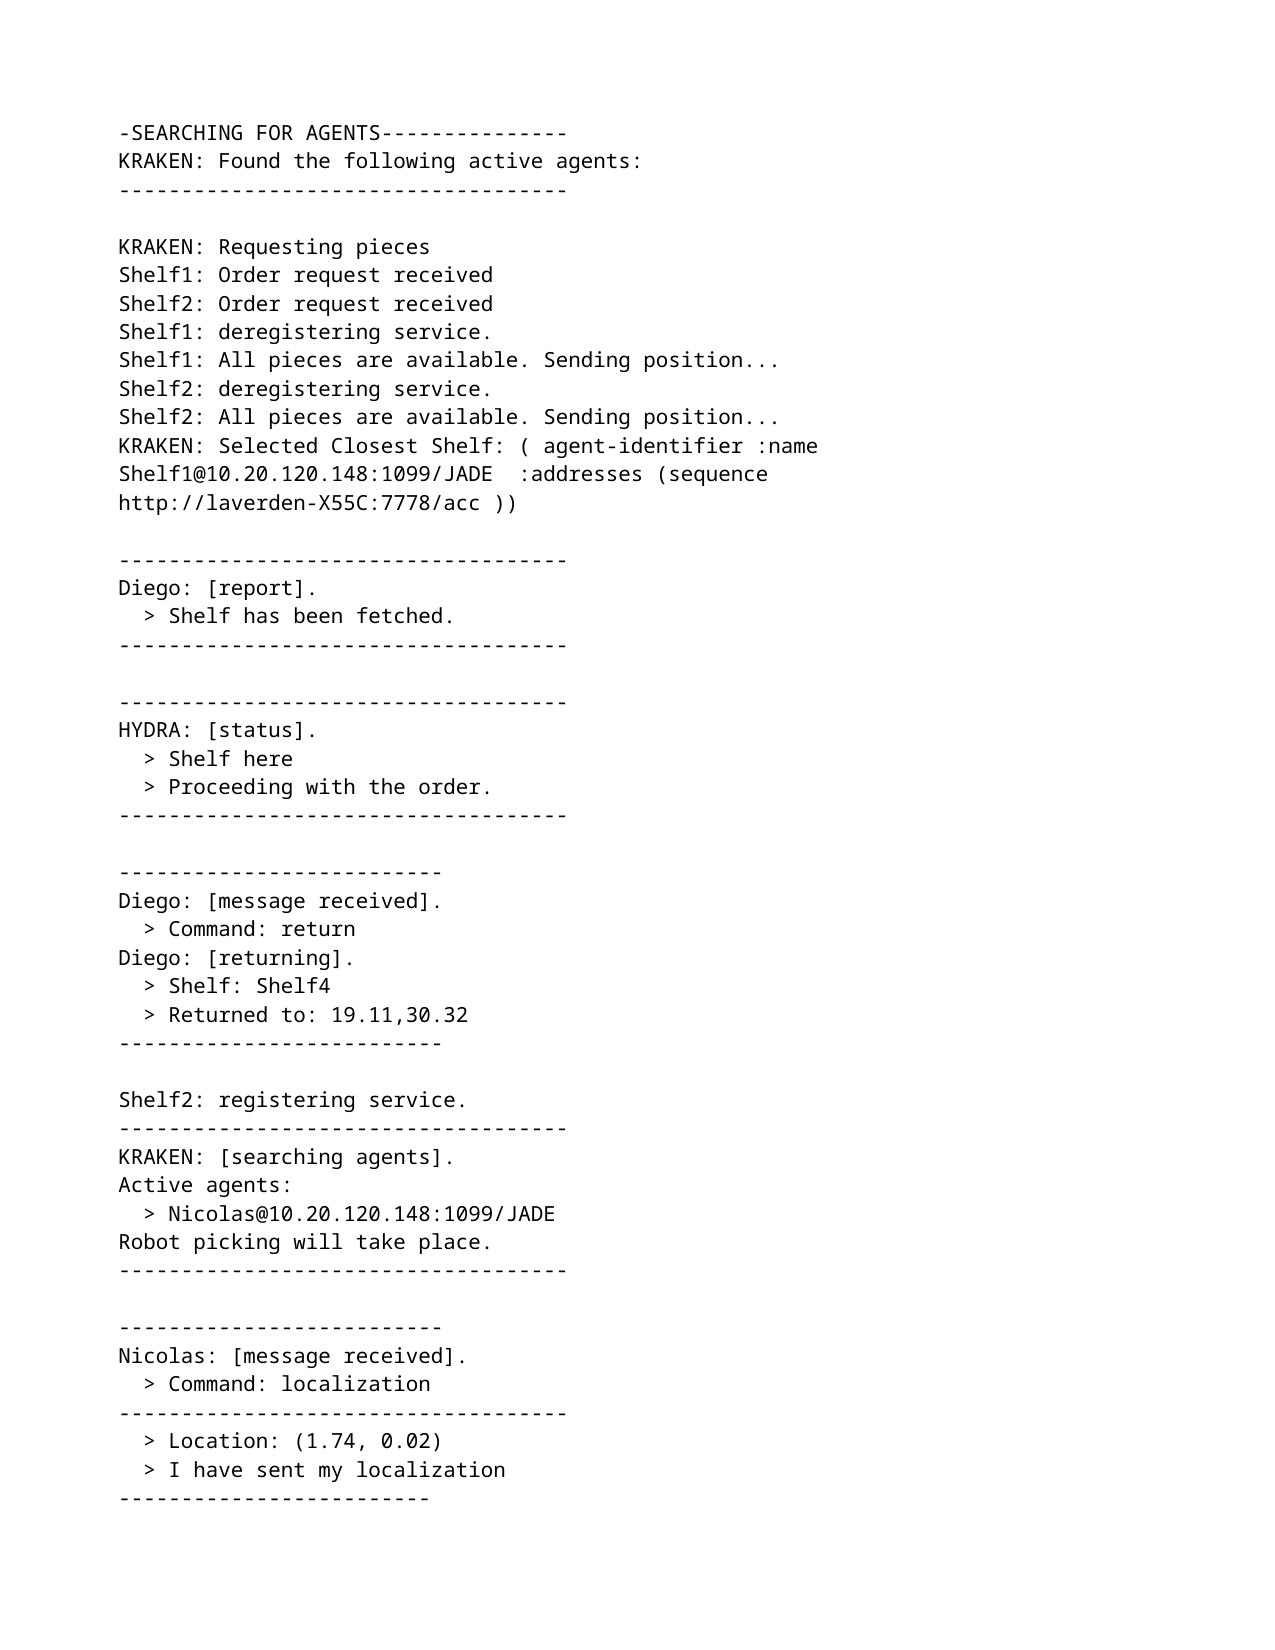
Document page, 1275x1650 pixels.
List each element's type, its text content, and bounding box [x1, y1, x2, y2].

text -------------------------- [118, 1312, 1157, 1341]
text ------------------------------------ [118, 687, 1157, 715]
text -------------------------- [118, 1028, 1157, 1057]
text > Shelf has been fetched. [118, 602, 1157, 630]
text ------------------------------------ [118, 801, 1157, 829]
text Shelf1: All pieces are available. Sending position... [118, 346, 1157, 374]
text > Shelf: Shelf4 [118, 971, 1157, 1000]
text Diego: [report]. [118, 573, 1157, 602]
text Diego: [returning]. [118, 943, 1157, 971]
text Shelf1: Order request received [118, 260, 1157, 289]
text ------------------------------------ [118, 545, 1157, 573]
text Nicolas: [message received]. [118, 1341, 1157, 1369]
text Shelf1: deregistering service. [118, 317, 1157, 346]
text ------------------------- [118, 1483, 1157, 1512]
text Active agents: [118, 1170, 1157, 1199]
text > Proceeding with the order. [118, 772, 1157, 801]
text > Location: (1.74, 0.02) [118, 1426, 1157, 1455]
text HYDRA: [status]. [118, 715, 1157, 744]
text Shelf2: All pieces are available. Sending position... [118, 402, 1157, 431]
text ------------------------------------ [118, 1256, 1157, 1284]
text > Returned to: 19.11,30.32 [118, 1000, 1157, 1028]
text Shelf2: registering service. [118, 1085, 1157, 1113]
text -------------------------- [118, 857, 1157, 886]
text ------------------------------------ [118, 630, 1157, 658]
text KRAKEN: Requesting pieces [118, 232, 1157, 260]
text KRAKEN: [searching agents]. [118, 1142, 1157, 1170]
text KRAKEN: Found the following active agents: [118, 147, 1157, 175]
text > Nicolas@10.20.120.148:1099/JADE [118, 1199, 1157, 1227]
text Shelf2: Order request received [118, 289, 1157, 317]
text > Command: localization [118, 1369, 1157, 1398]
text > I have sent my localization [118, 1455, 1157, 1483]
text -SEARCHING FOR AGENTS--------------- [118, 118, 1157, 147]
text ------------------------------------ [118, 1113, 1157, 1142]
text > Command: return [118, 914, 1157, 943]
text ------------------------------------ [118, 175, 1157, 203]
text Shelf2: deregistering service. [118, 374, 1157, 402]
text > Shelf here [118, 744, 1157, 772]
text KRAKEN: Selected Closest Shelf: ( agent-identifier :name Shelf1@10.20.120.148:1099/JADE :addresses (sequence http://laverden-X55C:7778/acc )) [118, 431, 1157, 516]
text Diego: [message received]. [118, 886, 1157, 914]
text Robot picking will take place. [118, 1227, 1157, 1256]
text ------------------------------------ [118, 1398, 1157, 1426]
